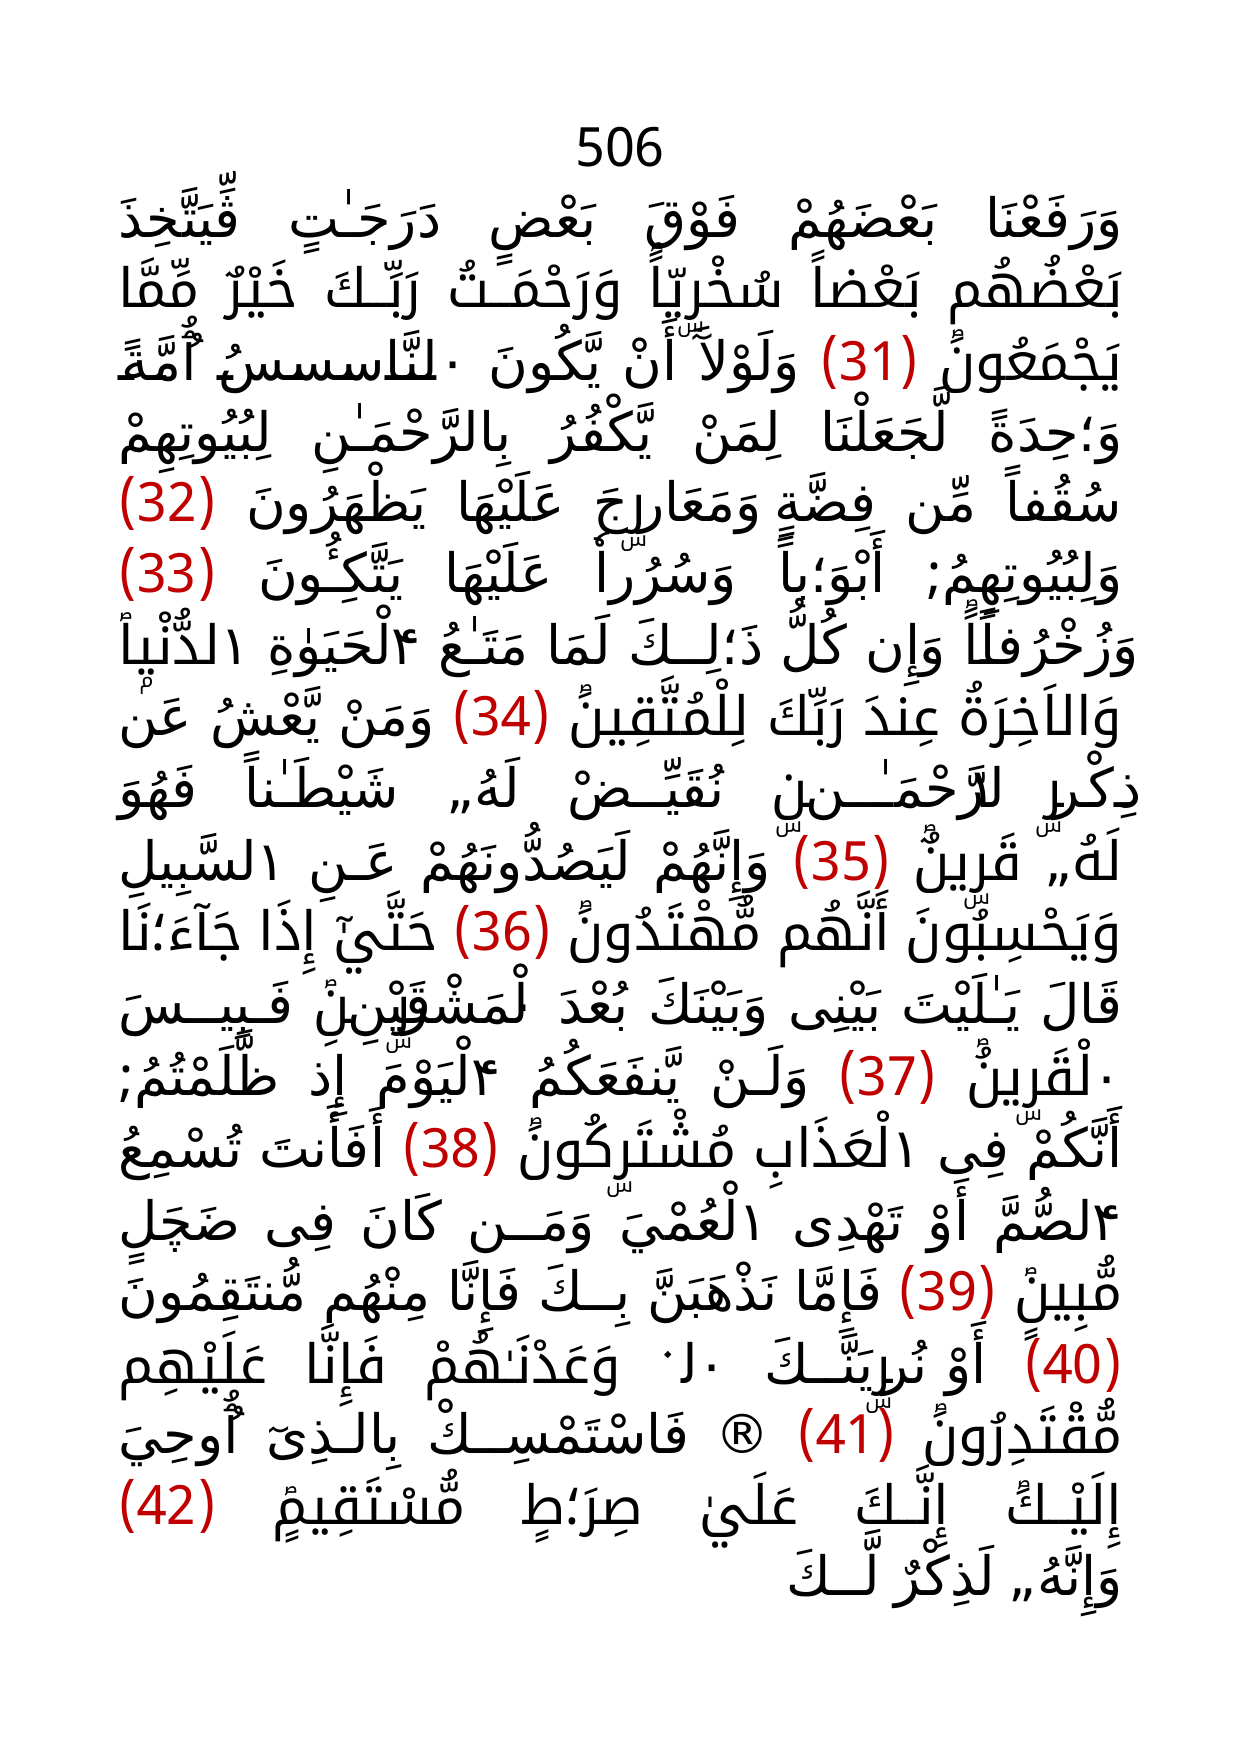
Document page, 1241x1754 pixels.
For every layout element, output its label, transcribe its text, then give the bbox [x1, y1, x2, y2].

text وَرَفَعْنَا بَعْضَهُمْ فَوْقَ بَعْضٍ دَرَجَـٰتٍ ڤِّيَتَّخِذَ بَعْضُهُم بَعْضاً سُخْرۣيّاًؐ وَرَحْمَــتُ رَبِّــكَ خَيْرٌ مِّمَّا يَجْمَعُونَؐ (31) وَلَوْلآَ أَنْ يَّكُونَ ۰لنَّاسسسُ ٱُمَّةً وَ؛حِدَةً لَّجَعَلْنَا لِمَنْ يَّكْفُرُ بِالرَّحْمَـٰنِ لِبُيُوتِهِمْ سُقُفاً مِّن فِضَّةٍ وَمَعَارۣجَ عَلَيْهَا يَظْهَرُونَ (32) وَلِبُيُوتِهِمُ; أَبْوَ؛باً وَسُرُراٗ عَلَيْهَا يَتَّكِـُٔونَ (33) وَزُخْرُفاًؐ وَإِن كُلُّ ذَ؛لِــكَ لَمَا مَتَـٰعُ ۴لْحَيَوٰةِ ۱لدُّنْيۭاؐ وَالاَخِرَةُ عِندَ رَبِّكَ لِلْمُتَّقِينَؐ (34) وَمَنْ يَّعْشُ عَن ذِكْرۣ ۱لرَّحْمَـٰــنۣ نُقَيِّــضْ لَهُ„ شَيْطَـٰناً فَهُوَ لَهُ„ قَرۣينٌؐ (35) وَإِنَّهُمْ لَيَصُدُّونَهُمْ عَـنِ ۱لسَّبِيلِ وَيَحْسِبُونَ أَنَّهُم مُّهْتَدُونَؐ (36) حَتَّيٰٓ إِذَا جَآءَ؛نَا قَالَ يَـٰلَيْتَ بَيْنِى وَبَيْنَكَ بُعْدَ ۰لْمَشْرۣقَيْنِؐ فَـبِيــسَ ۰لْقَرۣينُؐ (37) وَلَـنْ يَّنفَعَكُمُ ۴لْيَوْمَ إِذ ظَّلَمْتُمُ; أَنَّكُمْ فِى ۱لْعَذَابِ مُشْتَرۣكُونَؐ (38) أَفَأَنتَ تُسْمِعُ ۴لصُّمَّ أَوْ تَهْدِى ۱لْعُمْيَ وَمَــن كَانَ فِى ضَچَلٍ مُّبِينٍؐ (39) فَإِمَّا نَذْهَبَنَّ بِــكَ فَإِنَّا مِنْهُم مُّنتَقِمُونَ (40) أَوْ نُرۣيَنَّــكَ ۰ﻟ﮲ وَعَدْنَـٰهُمْ فَإِنَّا عَلَيْهِم مُّقْتَدِرُونَؐ (41) ® فَاسْتَمْسِــكْ بِاﻟـذِىٓ ٱُوحِيَ إِلَيْــكَؐ إِنَّــكَ عَلَيٰ صِرَ؛طٍ مُّسْتَقِيمٍؐ (42) وَإِنَّهُ„ لَذِكْرٌ لَّــكَ [118, 189, 1122, 1617]
text 506 [118, 118, 1122, 189]
